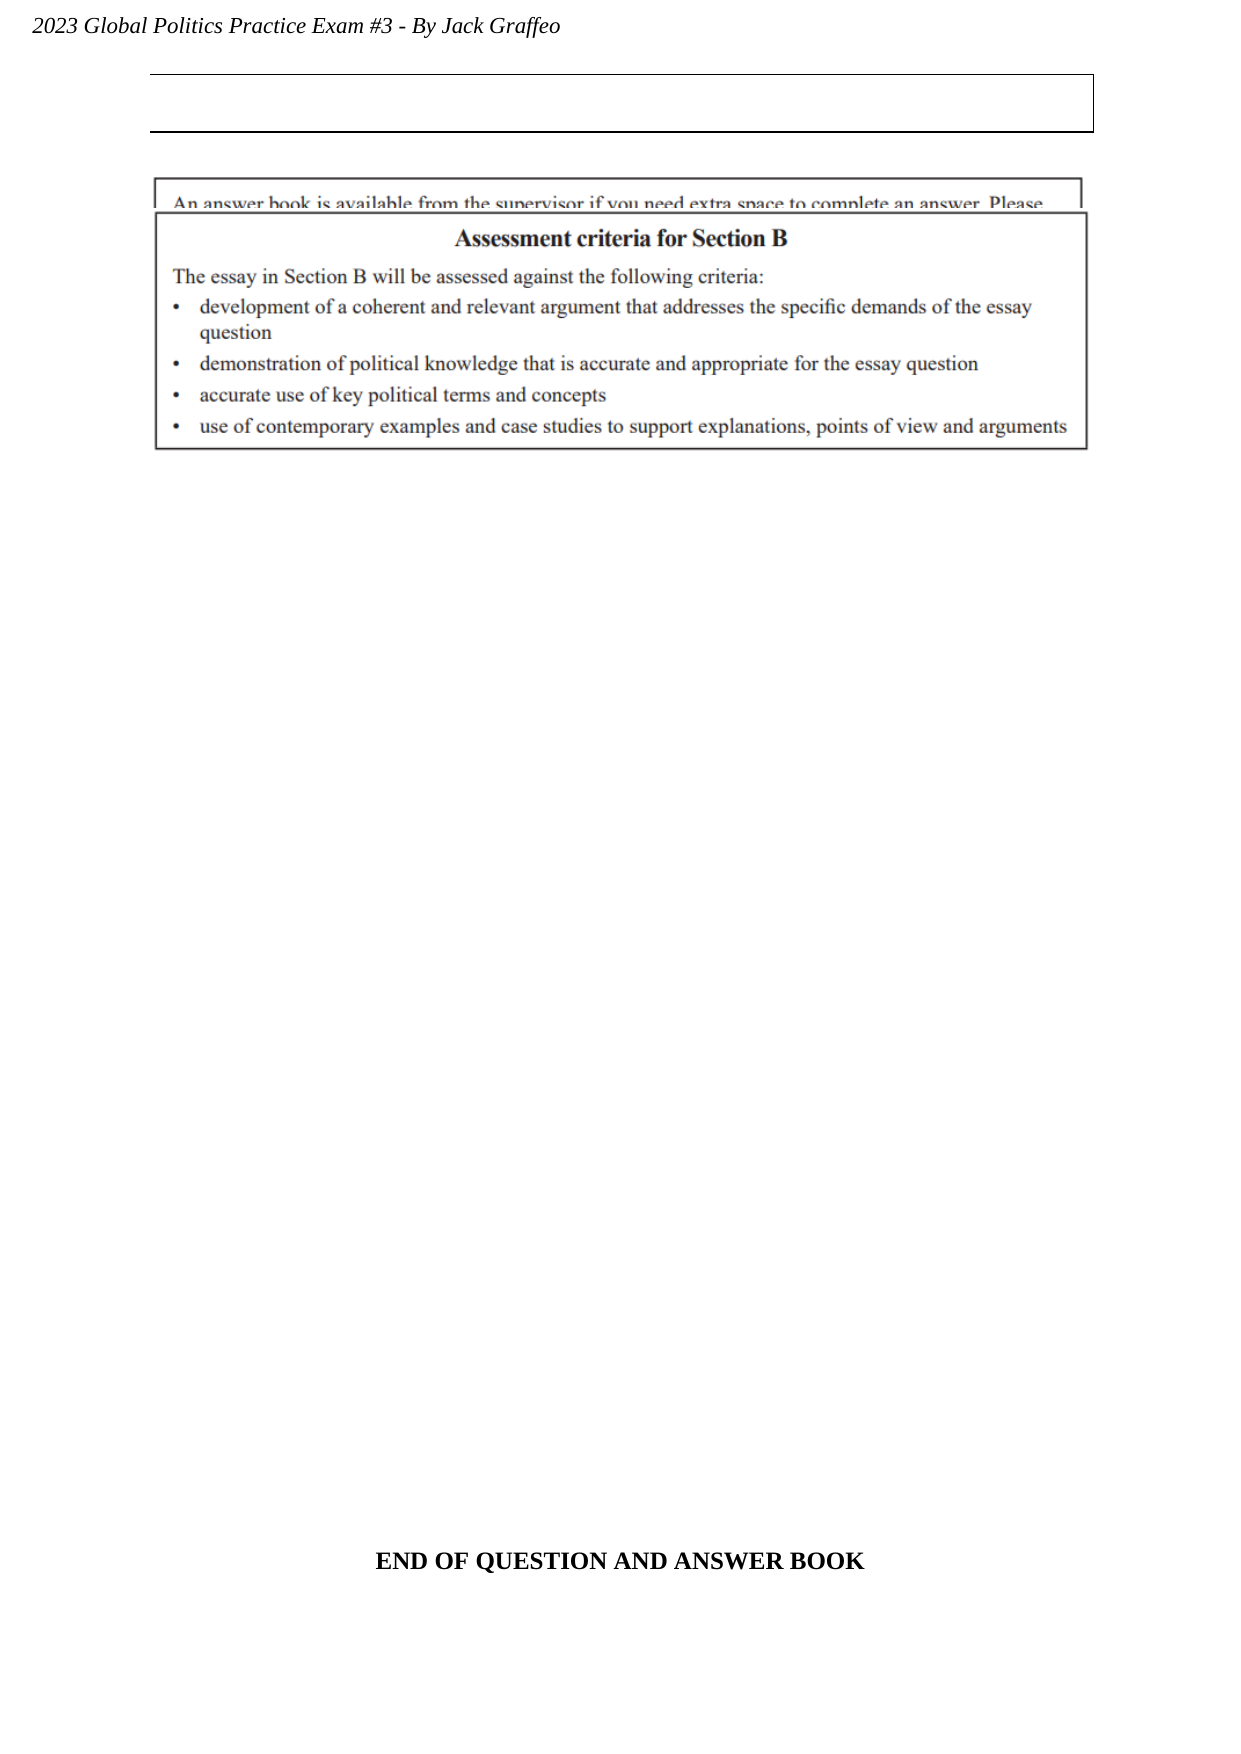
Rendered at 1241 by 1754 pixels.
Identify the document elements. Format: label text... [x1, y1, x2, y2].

text END OF QUESTION AND ANSWER BOOK [150, 1546, 1090, 1574]
table_cell [150, 75, 1093, 131]
picture [149, 167, 1091, 455]
